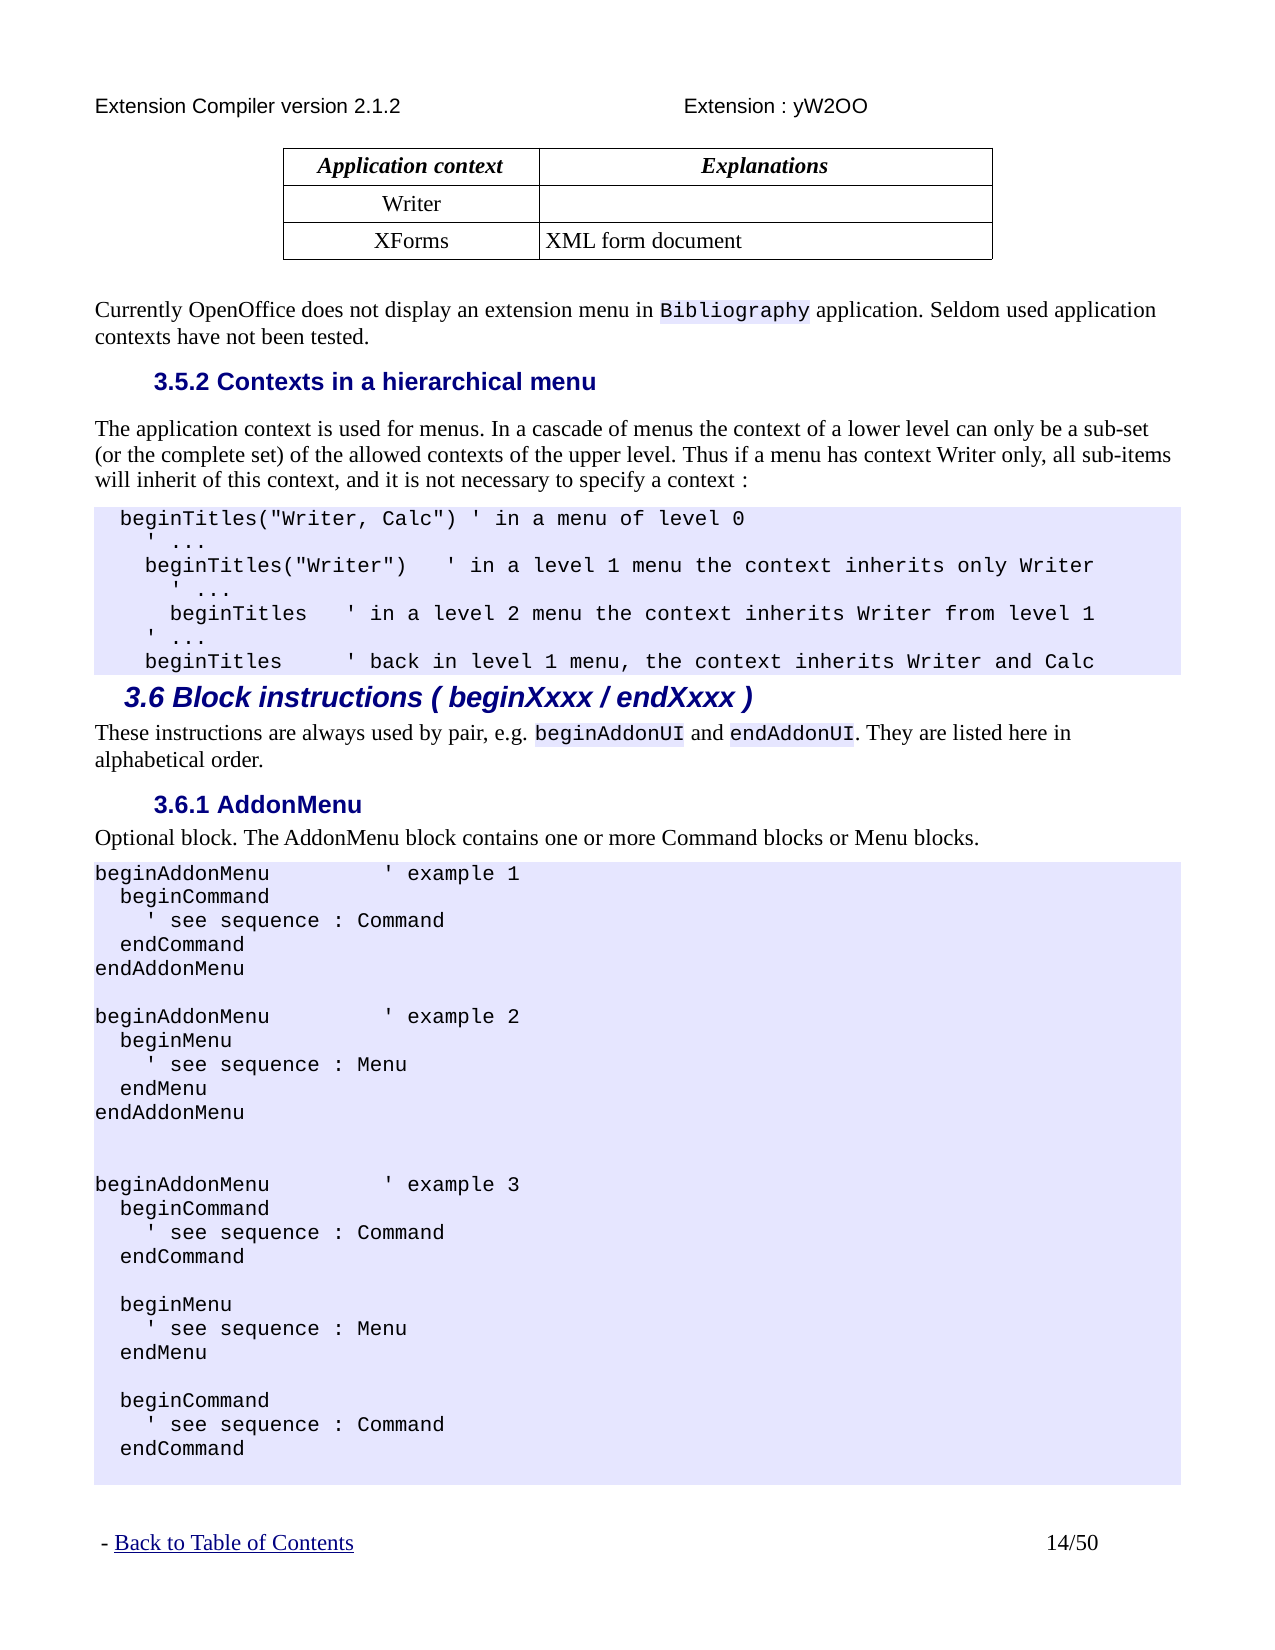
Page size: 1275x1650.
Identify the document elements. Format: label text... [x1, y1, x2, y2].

text ' see sequence : Menu [94, 1318, 1181, 1342]
text These instructions are always used by pair, e.g. beginAddonUI and endAddonUI. They are listed here in alphabetical order. [94, 719, 1181, 772]
text ' ... [94, 627, 1181, 651]
subtitle AddonMenu [153, 791, 1181, 818]
text endCommand [94, 1246, 1181, 1270]
table_header Explanations [540, 149, 992, 184]
text Currently OpenOffice does not display an extension menu in Bibliography application. Seldom used application contexts have not been tested. [94, 297, 1181, 349]
table_header Application context [284, 149, 539, 184]
text beginAddonMenu ' example 3 [94, 1174, 1181, 1198]
text Optional block. The AddonMenu block contains one or more Command blocks or Menu blocks. [94, 824, 1181, 850]
text beginTitles("Writer") ' in a level 1 menu the context inherits only Writer [94, 555, 1181, 579]
text endAddonMenu [94, 1102, 1181, 1126]
text beginAddonMenu ' example 2 [94, 1006, 1181, 1030]
text beginTitles ' back in level 1 menu, the context inherits Writer and Calc [94, 651, 1181, 675]
text endMenu [94, 1078, 1181, 1102]
table_cell XML form document [540, 223, 992, 259]
text ' see sequence : Command [94, 910, 1181, 934]
text beginCommand [94, 1198, 1181, 1222]
table_cell [540, 186, 992, 222]
text beginTitles("Writer, Calc") ' in a menu of level 0 [94, 507, 1181, 531]
subtitle Block instructions ( beginXxxx / endXxxx ) [124, 681, 1181, 714]
text endAddonMenu [94, 958, 1181, 982]
text The application context is used for menus. In a cascade of menus the context of a lower level can only be a sub-set (or the complete set) of the allowed contexts of the upper level. Thus if a menu has context Writer only, all sub-items will inherit of this context, and it is not necessary to specify a context : [94, 416, 1181, 493]
text ' ... [94, 531, 1181, 555]
text beginMenu [94, 1030, 1181, 1054]
table_cell Writer [284, 186, 539, 222]
text ' see sequence : Menu [94, 1054, 1181, 1078]
text beginTitles ' in a level 2 menu the context inherits Writer from level 1 [94, 603, 1181, 627]
text beginMenu [94, 1294, 1181, 1318]
text ' see sequence : Command [94, 1222, 1181, 1246]
text beginCommand [94, 886, 1181, 910]
text endCommand [94, 1437, 1181, 1461]
text ' ... [94, 579, 1181, 603]
text endCommand [94, 934, 1181, 958]
text endMenu [94, 1342, 1181, 1366]
subtitle Contexts in a hierarchical menu [153, 368, 1181, 396]
text beginAddonMenu ' example 1 [94, 862, 1181, 886]
table_cell XForms [284, 223, 539, 259]
text ' see sequence : Command [94, 1413, 1181, 1437]
text beginCommand [94, 1389, 1181, 1413]
